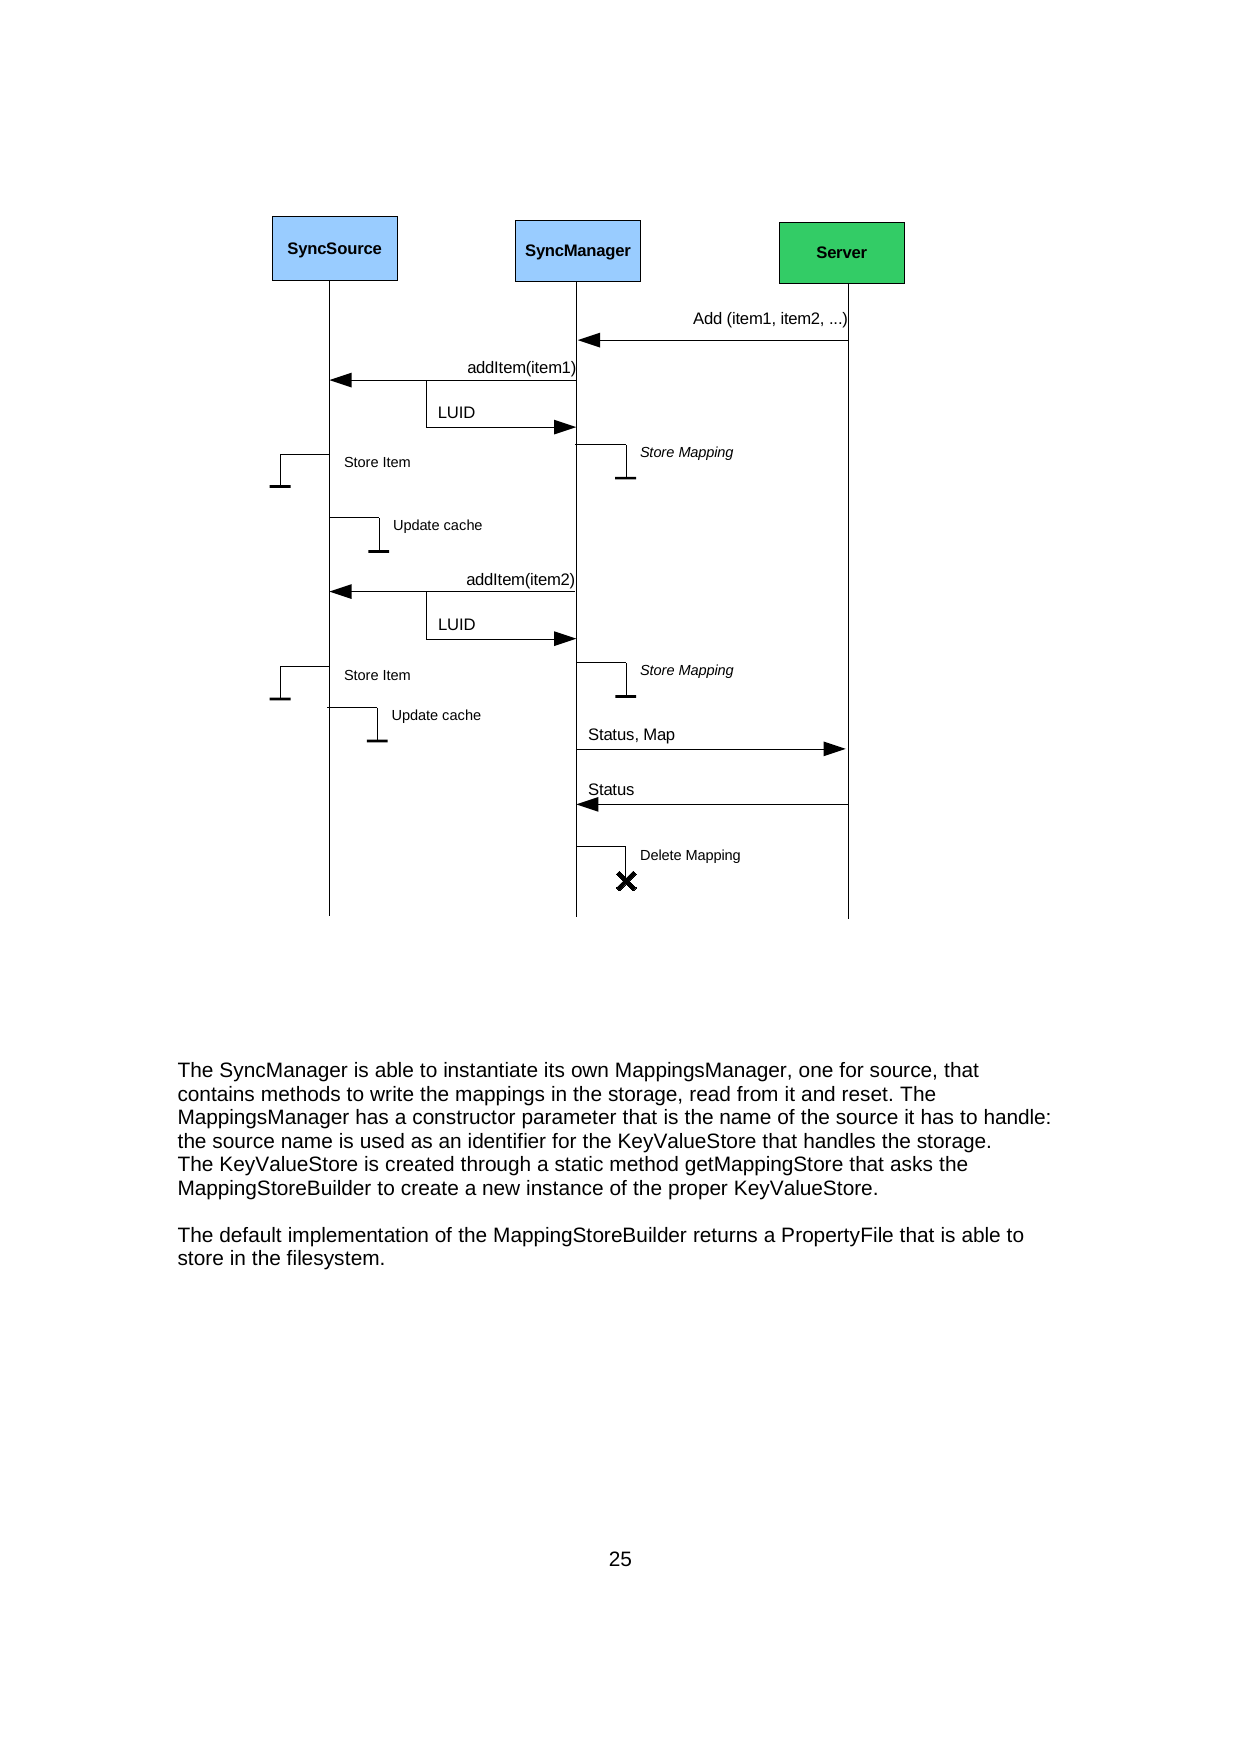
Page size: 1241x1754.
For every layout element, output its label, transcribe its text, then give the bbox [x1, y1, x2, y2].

text The default implementation of the MappingStoreBuilder returns a PropertyFile that is able to store in the filesystem. [177, 1223, 1063, 1270]
text The KeyValueStore is created through a static method getMappingStore that asks the MappingStoreBuilder to create a new instance of the proper KeyValueStore. [177, 1153, 1063, 1200]
text The SyncManager is able to instantiate its own MappingsManager, one for source, that contains methods to write the mappings in the storage, read from it and reset. The MappingsManager has a constructor parameter that is the name of the source it has to handle: the source name is used as an identifier for the KeyValueStore that handles the storage. [177, 1058, 1063, 1153]
